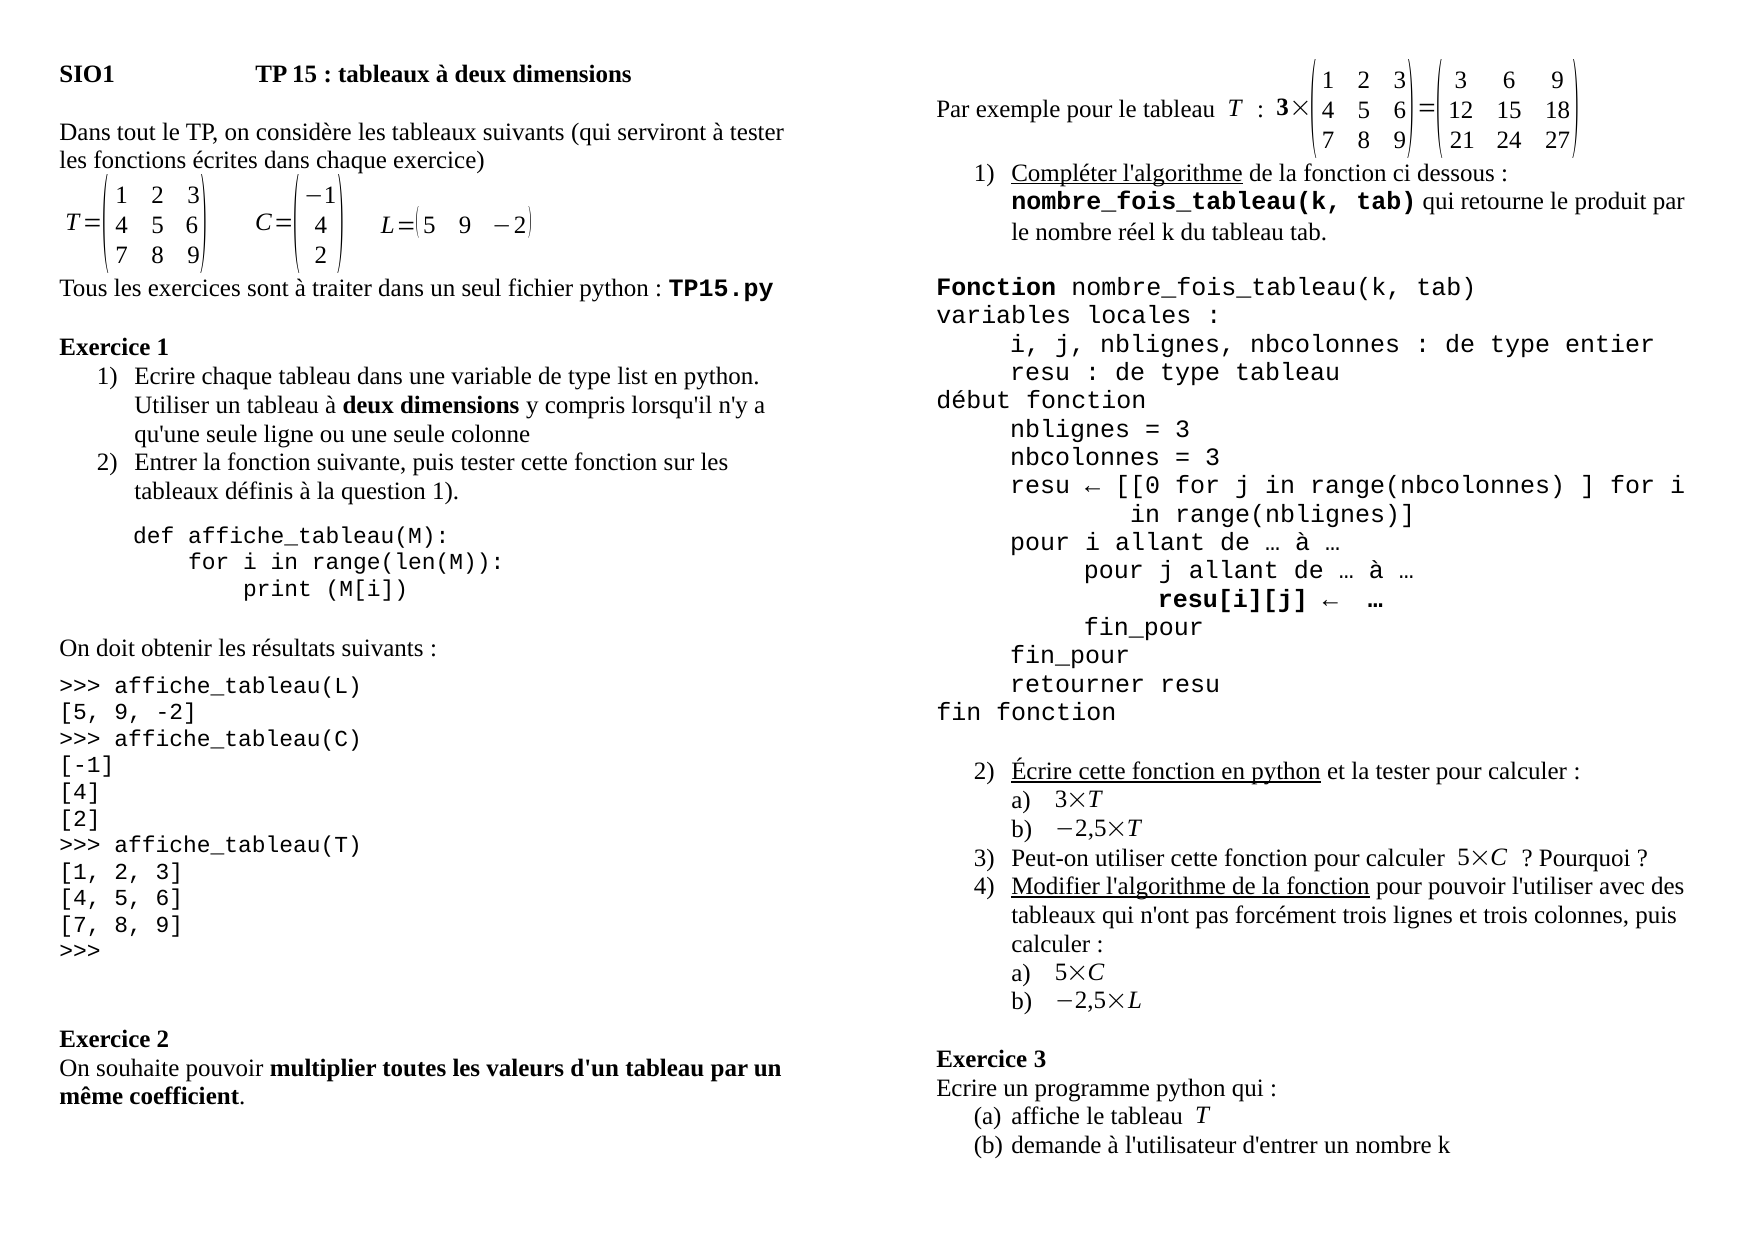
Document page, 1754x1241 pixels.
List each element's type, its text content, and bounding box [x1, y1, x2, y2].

text resu[i][j] ← … [936, 586, 1695, 615]
list Écrire cette fonction en python et la tester pour calculer : [973, 756, 1695, 785]
text Exercice 1 [59, 332, 818, 361]
text fin_pour [936, 615, 1695, 643]
text nbcolonnes = 3 [936, 445, 1695, 473]
text Exercice 2 [59, 1024, 818, 1053]
text pour j allant de … à … [936, 558, 1695, 586]
text [-1] [59, 754, 818, 780]
text fin fonction [936, 700, 1695, 728]
list Ecrire chaque tableau dans une variable de type list en python. Utiliser un tableau à deux dimensions y compris lorsqu'il n'y a qu'une seule ligne ou une seule colonne [97, 361, 818, 447]
text nblignes = 3 [936, 416, 1695, 445]
list Compléter l'algorithme de la fonction ci dessous : nombre_fois_tableau(k, tab) qui retourne le produit par le nombre réel k du tableau tab. [973, 158, 1695, 246]
text for i in range(len(M)): [133, 551, 818, 577]
text [1, 2, 3] [59, 860, 818, 886]
text >>> affiche_tableau(T) [59, 833, 818, 859]
text >>> affiche_tableau(L) [59, 674, 818, 700]
list Entrer la fonction suivante, puis tester cette fonction sur les tableaux définis à la question 1). [97, 447, 818, 505]
text Fonction nombre_fois_tableau(k, tab) [936, 275, 1695, 303]
text fin_pour [936, 643, 1695, 671]
text On doit obtenir les résultats suivants : [59, 633, 818, 662]
text SIO1 TP 15 : tableaux à deux dimensions [59, 59, 818, 88]
list Modifier l'algorithme de la fonction pour pouvoir l'utiliser avec des tableaux qui n'ont pas forcément trois lignes et trois colonnes, puis calculer : [973, 871, 1695, 958]
text [4] [59, 780, 818, 806]
text [4, 5, 6] [59, 887, 818, 912]
list affiche le tableau [973, 1101, 1695, 1130]
text >>> [59, 940, 818, 966]
text Dans tout le TP, on considère les tableaux suivants (qui serviront à tester les fonctions écrites dans chaque exercice) [59, 117, 818, 174]
text Ecrire un programme python qui : [936, 1073, 1695, 1101]
text pour i allant de … à … [936, 530, 1695, 558]
list Peut-on utiliser cette fonction pour calculer ? Pourquoi ? [973, 843, 1695, 871]
text print (M[i]) [133, 577, 818, 603]
text i, j, nblignes, nbcolonnes : de type entier [936, 331, 1695, 360]
text retourner resu [936, 671, 1695, 700]
text resu ← [[0 for j in range(nbcolonnes) ] for i in range(nblignes)] [936, 473, 1695, 530]
list demande à l'utilisateur d'entrer un nombre k [973, 1130, 1695, 1159]
text début fonction [936, 388, 1695, 416]
text On souhaite pouvoir multiplier toutes les valeurs d'un tableau par un même coefficient. [59, 1053, 818, 1110]
text variables locales : [936, 303, 1695, 331]
text [7, 8, 9] [59, 913, 818, 939]
text [2] [59, 807, 818, 833]
text Par exemple pour le tableau : [936, 59, 1695, 158]
text Tous les exercices sont à traiter dans un seul fichier python : TP15.py [59, 273, 818, 303]
text def affiche_tableau(M): [133, 524, 818, 550]
text >>> affiche_tableau(C) [59, 727, 818, 753]
text resu : de type tableau [936, 360, 1695, 388]
text Exercice 3 [936, 1044, 1695, 1073]
text [5, 9, -2] [59, 701, 818, 727]
